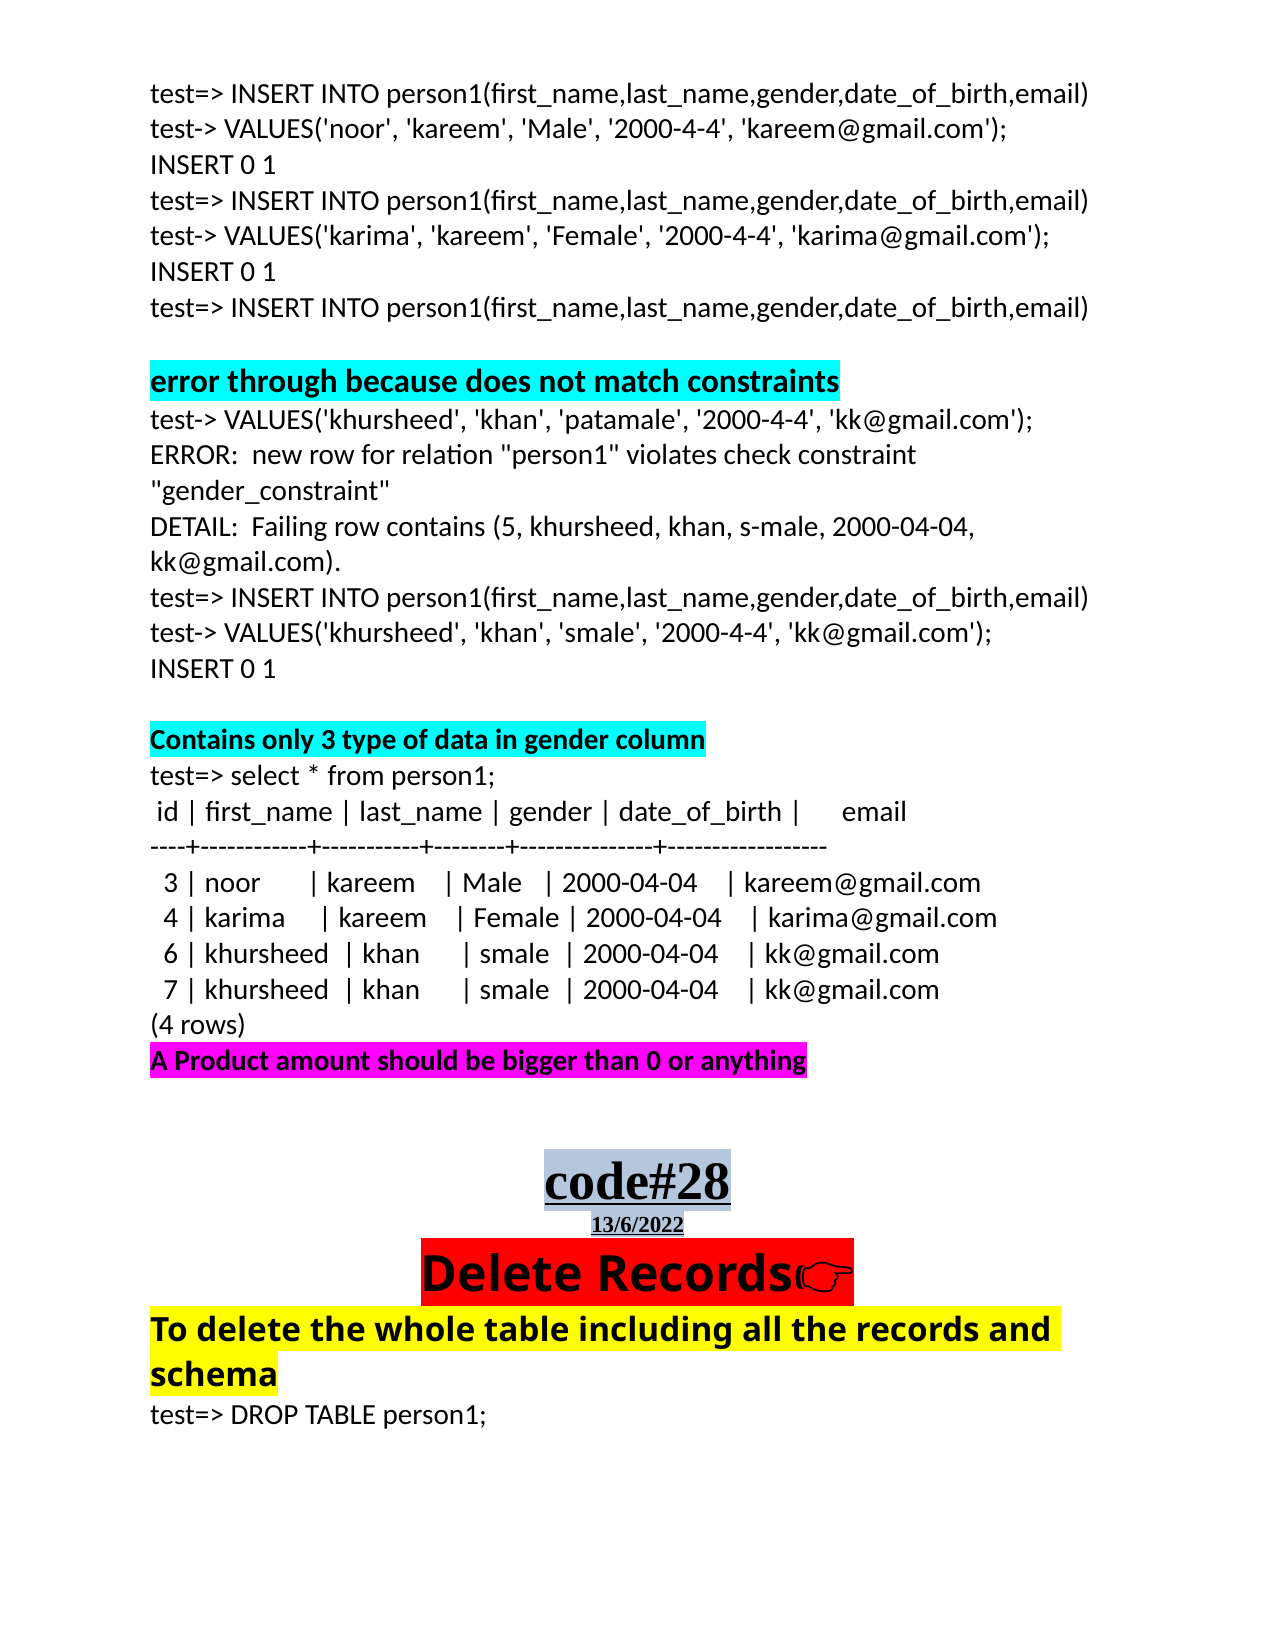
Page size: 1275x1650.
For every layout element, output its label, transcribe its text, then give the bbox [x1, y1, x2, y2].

text Contains only 3 type of data in gender column [150, 721, 1125, 757]
text A Product amount should be bigger than 0 or anything [150, 1042, 1125, 1078]
text INSERT 0 1 [150, 146, 1125, 182]
text 7 | khursheed | khan | smale | 2000-04-04 | kk@gmail.com [150, 971, 1125, 1006]
text test-> VALUES('noor', 'kareem', 'Male', '2000-4-4', 'kareem@gmail.com'); [150, 111, 1125, 146]
text INSERT 0 1 [150, 253, 1125, 289]
text test-> VALUES('karima', 'kareem', 'Female', '2000-4-4', 'karima@gmail.com'); [150, 217, 1125, 253]
text id | first_name | last_name | gender | date_of_birth | email [150, 793, 1125, 828]
text DETAIL: Failing row contains (5, khursheed, khan, s-male, 2000-04-04, kk@gmail.com). [150, 508, 1125, 579]
text Delete Records👉 [150, 1237, 1125, 1306]
text INSERT 0 1 [150, 650, 1125, 686]
text 6 | khursheed | khan | smale | 2000-04-04 | kk@gmail.com [150, 935, 1125, 971]
text test=> INSERT INTO person1(first_name,last_name,gender,date_of_birth,email) [150, 75, 1125, 111]
text test=> select * from person1; [150, 757, 1125, 793]
text test=> INSERT INTO person1(first_name,last_name,gender,date_of_birth,email) [150, 579, 1125, 614]
text test=> DROP TABLE person1; [150, 1396, 1125, 1432]
text To delete the whole table including all the records and schema [150, 1306, 1125, 1396]
text test-> VALUES('khursheed', 'khan', 'patamale', '2000-4-4', 'kk@gmail.com'); [150, 401, 1125, 436]
text ----+------------+-----------+--------+---------------+------------------ [150, 828, 1125, 864]
text 13/6/2022 [150, 1211, 1125, 1237]
text test=> INSERT INTO person1(first_name,last_name,gender,date_of_birth,email) [150, 289, 1125, 324]
text (4 rows) [150, 1006, 1125, 1042]
text 3 | noor | kareem | Male | 2000-04-04 | kareem@gmail.com [150, 864, 1125, 899]
text 4 | karima | kareem | Female | 2000-04-04 | karima@gmail.com [150, 899, 1125, 935]
text test=> INSERT INTO person1(first_name,last_name,gender,date_of_birth,email) [150, 182, 1125, 217]
text code#28 [150, 1149, 1125, 1211]
text test-> VALUES('khursheed', 'khan', 'smale', '2000-4-4', 'kk@gmail.com'); [150, 614, 1125, 650]
text error through because does not match constraints [150, 360, 1125, 401]
text ERROR: new row for relation "person1" violates check constraint "gender_constraint" [150, 436, 1125, 508]
